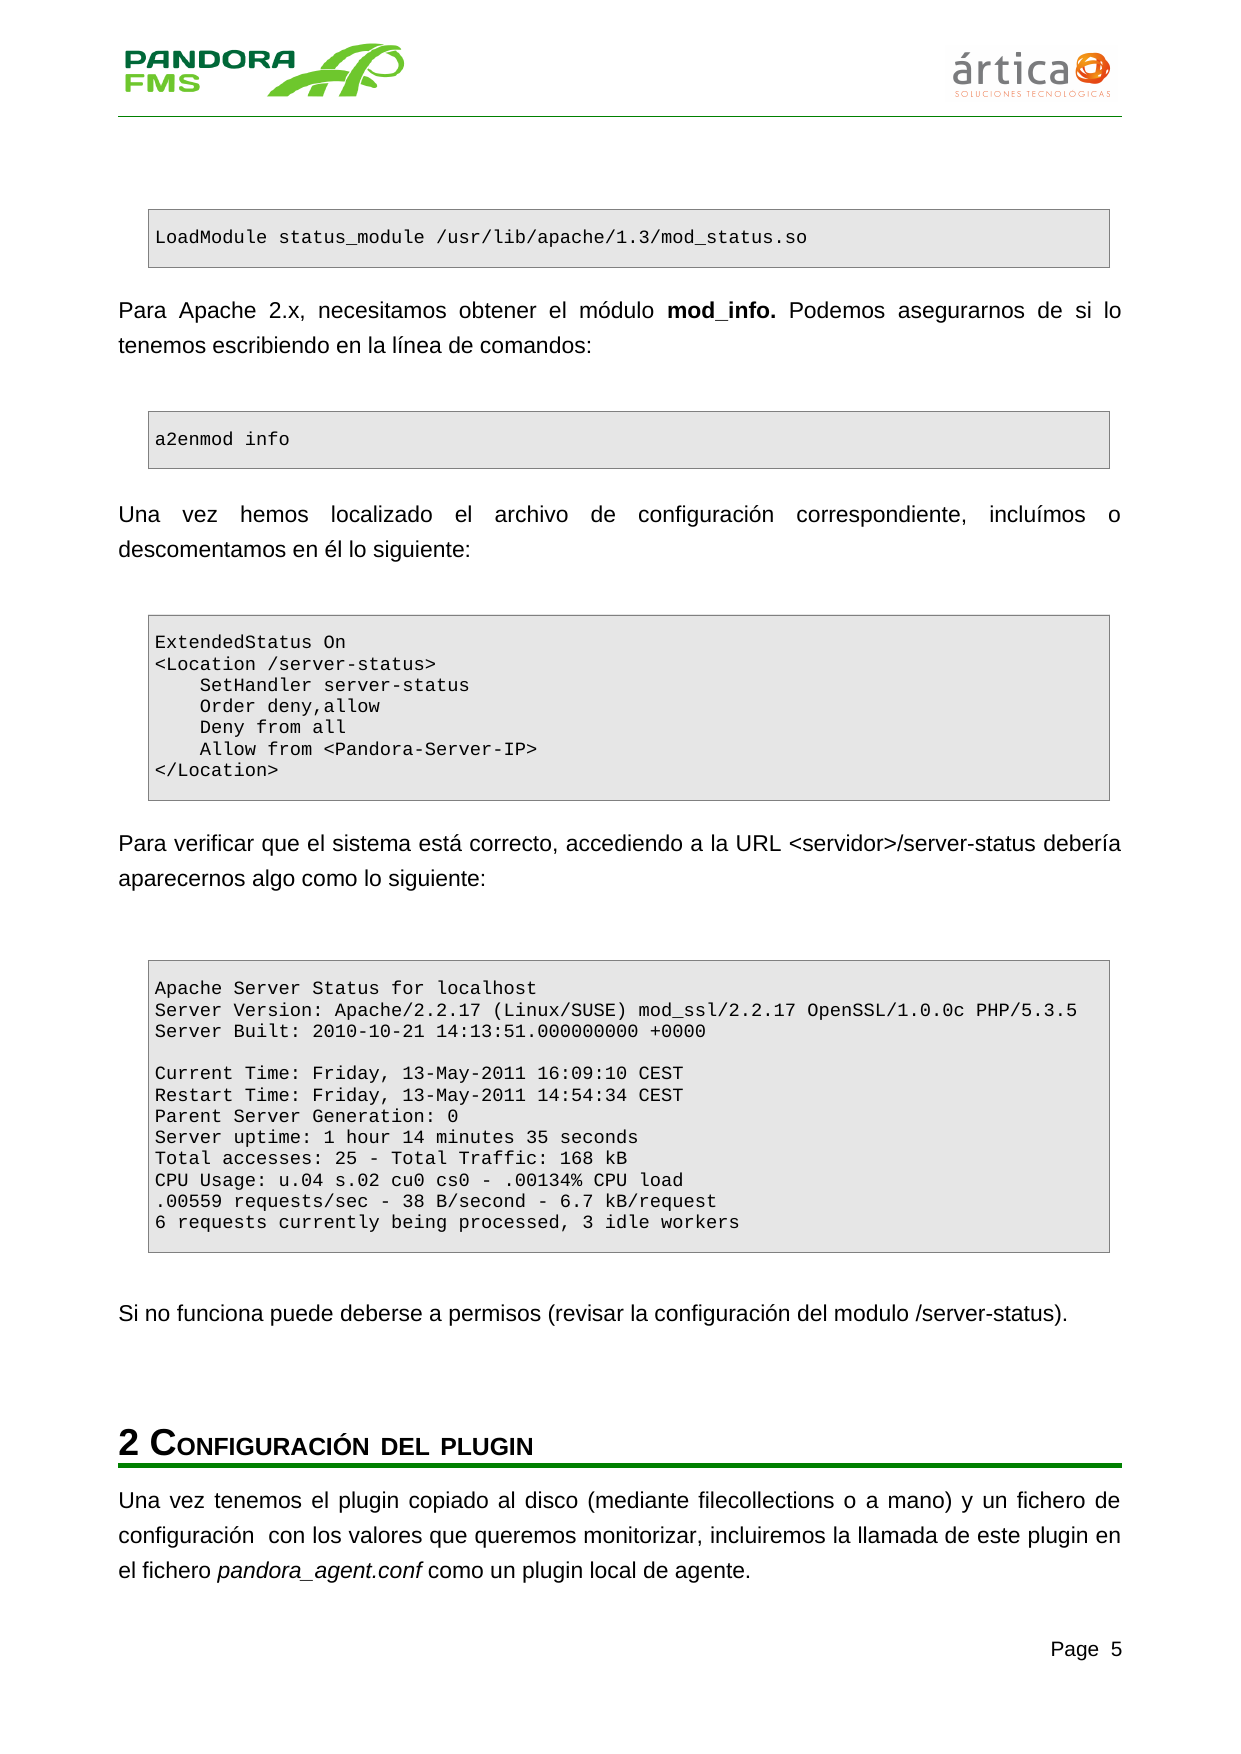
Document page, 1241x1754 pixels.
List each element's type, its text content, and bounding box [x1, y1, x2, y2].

text .00559 requests/sec - 38 B/second - 6.7 kB/request [149, 1173, 1109, 1194]
text Para verificar que el sistema está correcto, accediendo a la URL <servidor>/server-status debería aparecernos algo como lo siguiente: [118, 830, 1122, 892]
text Restart Time: Friday, 13-May-2011 14:54:34 CEST [149, 1067, 1109, 1088]
text LoadModule status_module /usr/lib/apache/1.3/mod_status.so [149, 210, 1109, 267]
text Server uptime: 1 hour 14 minutes 35 seconds [149, 1109, 1109, 1130]
text ExtendedStatus On [149, 616, 1109, 636]
text Una vez hemos localizado el archivo de configuración correspondiente, incluímos o descomentamos en él lo siguiente: [118, 501, 1122, 562]
picture [945, 45, 1118, 102]
text Server Built: 2010-10-21 14:13:51.000000000 +0000 [149, 1003, 1109, 1024]
picture [118, 39, 409, 97]
text CPU Usage: u.04 s.02 cu0 cs0 - .00134% CPU load [149, 1152, 1109, 1173]
text <Location /server-status> [149, 636, 1109, 657]
text Server Version: Apache/2.2.17 (Linux/SUSE) mod_ssl/2.2.17 OpenSSL/1.0.0c PHP/5.3.5 [149, 982, 1109, 1003]
text Para Apache 2.x, necesitamos obtener el módulo mod_info. Podemos asegurarnos de si lo tenemos escribiendo en la línea de comandos: [118, 297, 1122, 358]
text Deny from all [149, 699, 1109, 721]
text SetHandler server-status [149, 657, 1109, 678]
text Si no funciona puede deberse a permisos (revisar la configuración del modulo /server-status). [118, 1300, 1122, 1327]
text Total accesses: 25 - Total Traffic: 168 kB [149, 1130, 1109, 1152]
text Parent Server Generation: 0 [149, 1088, 1109, 1109]
text Current Time: Friday, 13-May-2011 16:09:10 CEST [149, 1045, 1109, 1067]
text Allow from <Pandora-Server-IP> [149, 721, 1109, 742]
text 6 requests currently being processed, 3 idle workers [149, 1194, 1109, 1252]
text </Location> [149, 742, 1109, 800]
text Apache Server Status for localhost [149, 961, 1109, 982]
text Una vez tenemos el plugin copiado al disco (mediante filecollections o a mano) y un fichero de configuración con los valores que queremos monitorizar, incluiremos la llamada de este plugin en el fichero pandora_agent.conf como un plugin local de agente. [118, 1487, 1122, 1583]
subtitle Configuración del plugin [118, 1420, 1122, 1463]
text Order deny,allow [149, 678, 1109, 699]
text a2enmod info [149, 412, 1109, 468]
